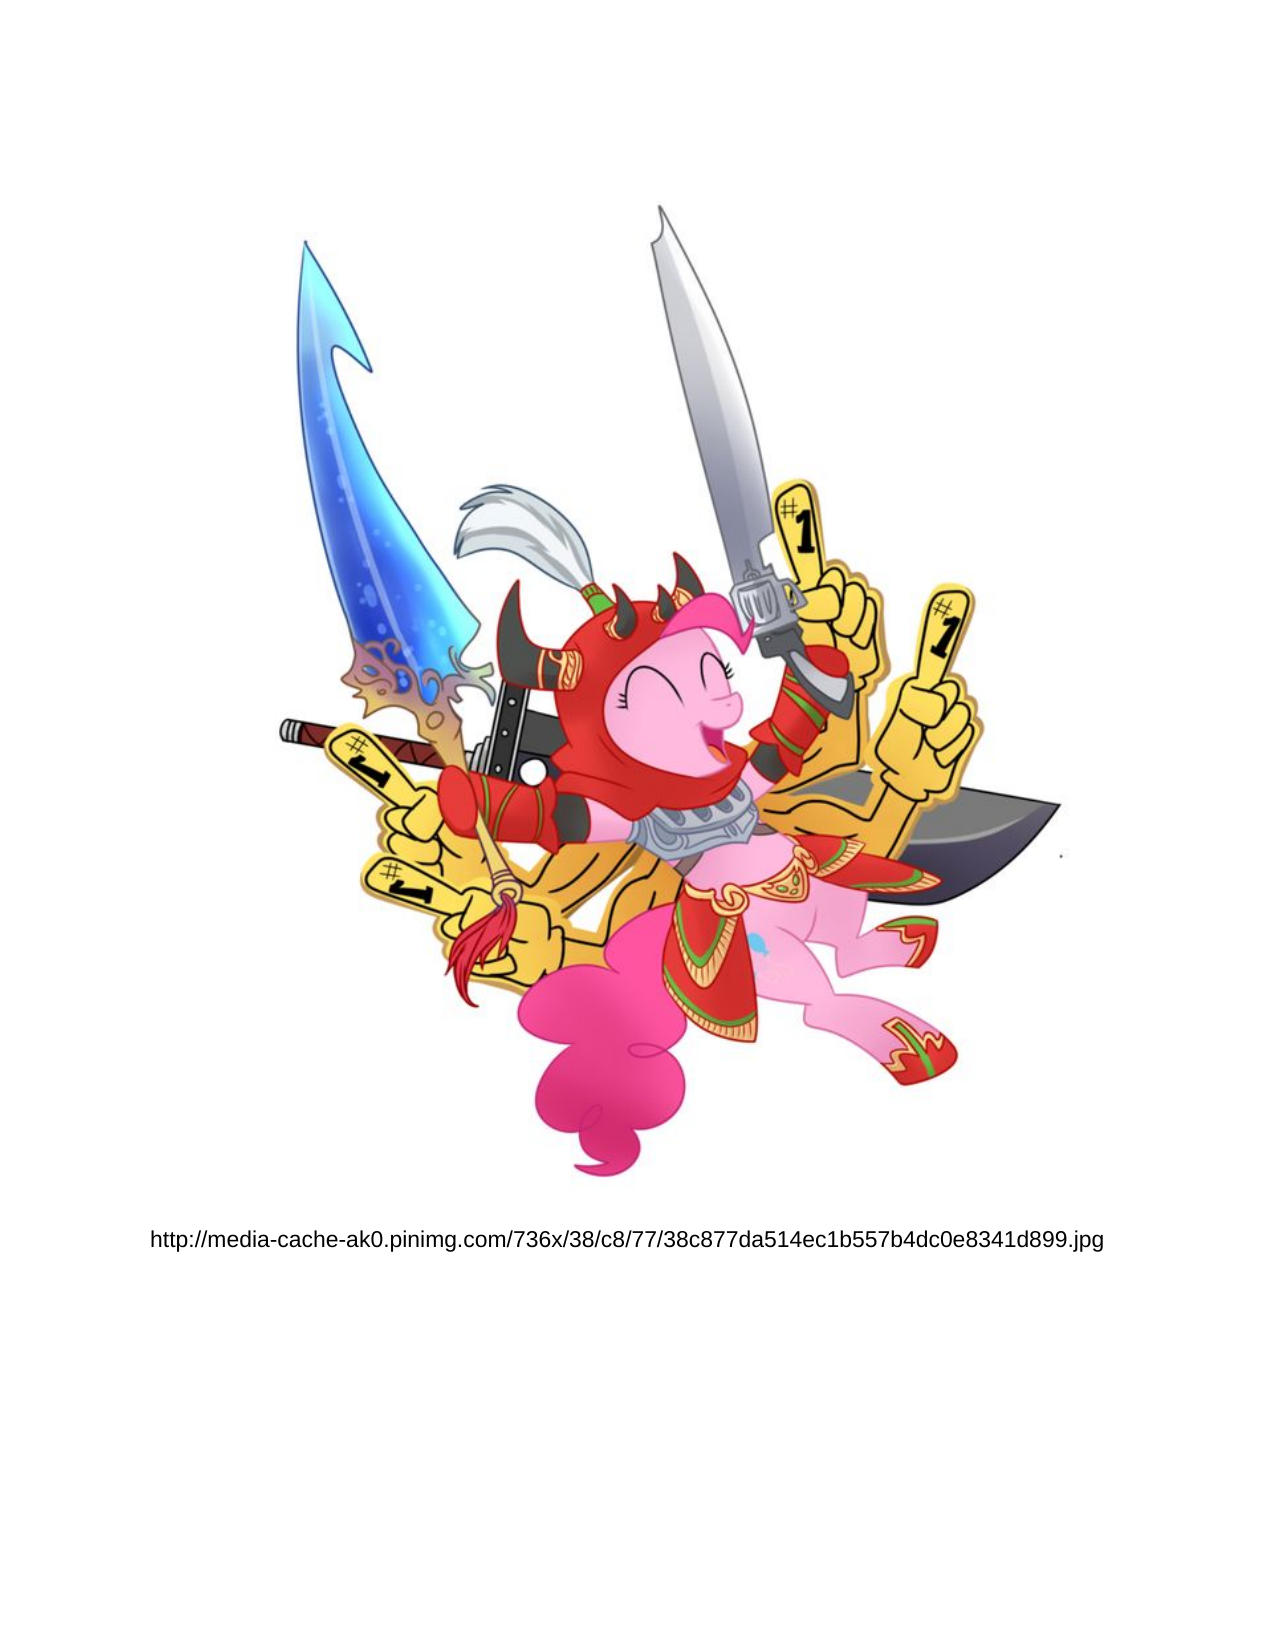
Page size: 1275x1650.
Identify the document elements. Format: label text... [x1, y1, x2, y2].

text http://media-cache-ak0.pinimg.com/736x/38/c8/77/38c877da514ec1b557b4dc0e8341d899.jpg [150, 1227, 1125, 1252]
picture [168, 168, 1144, 1205]
